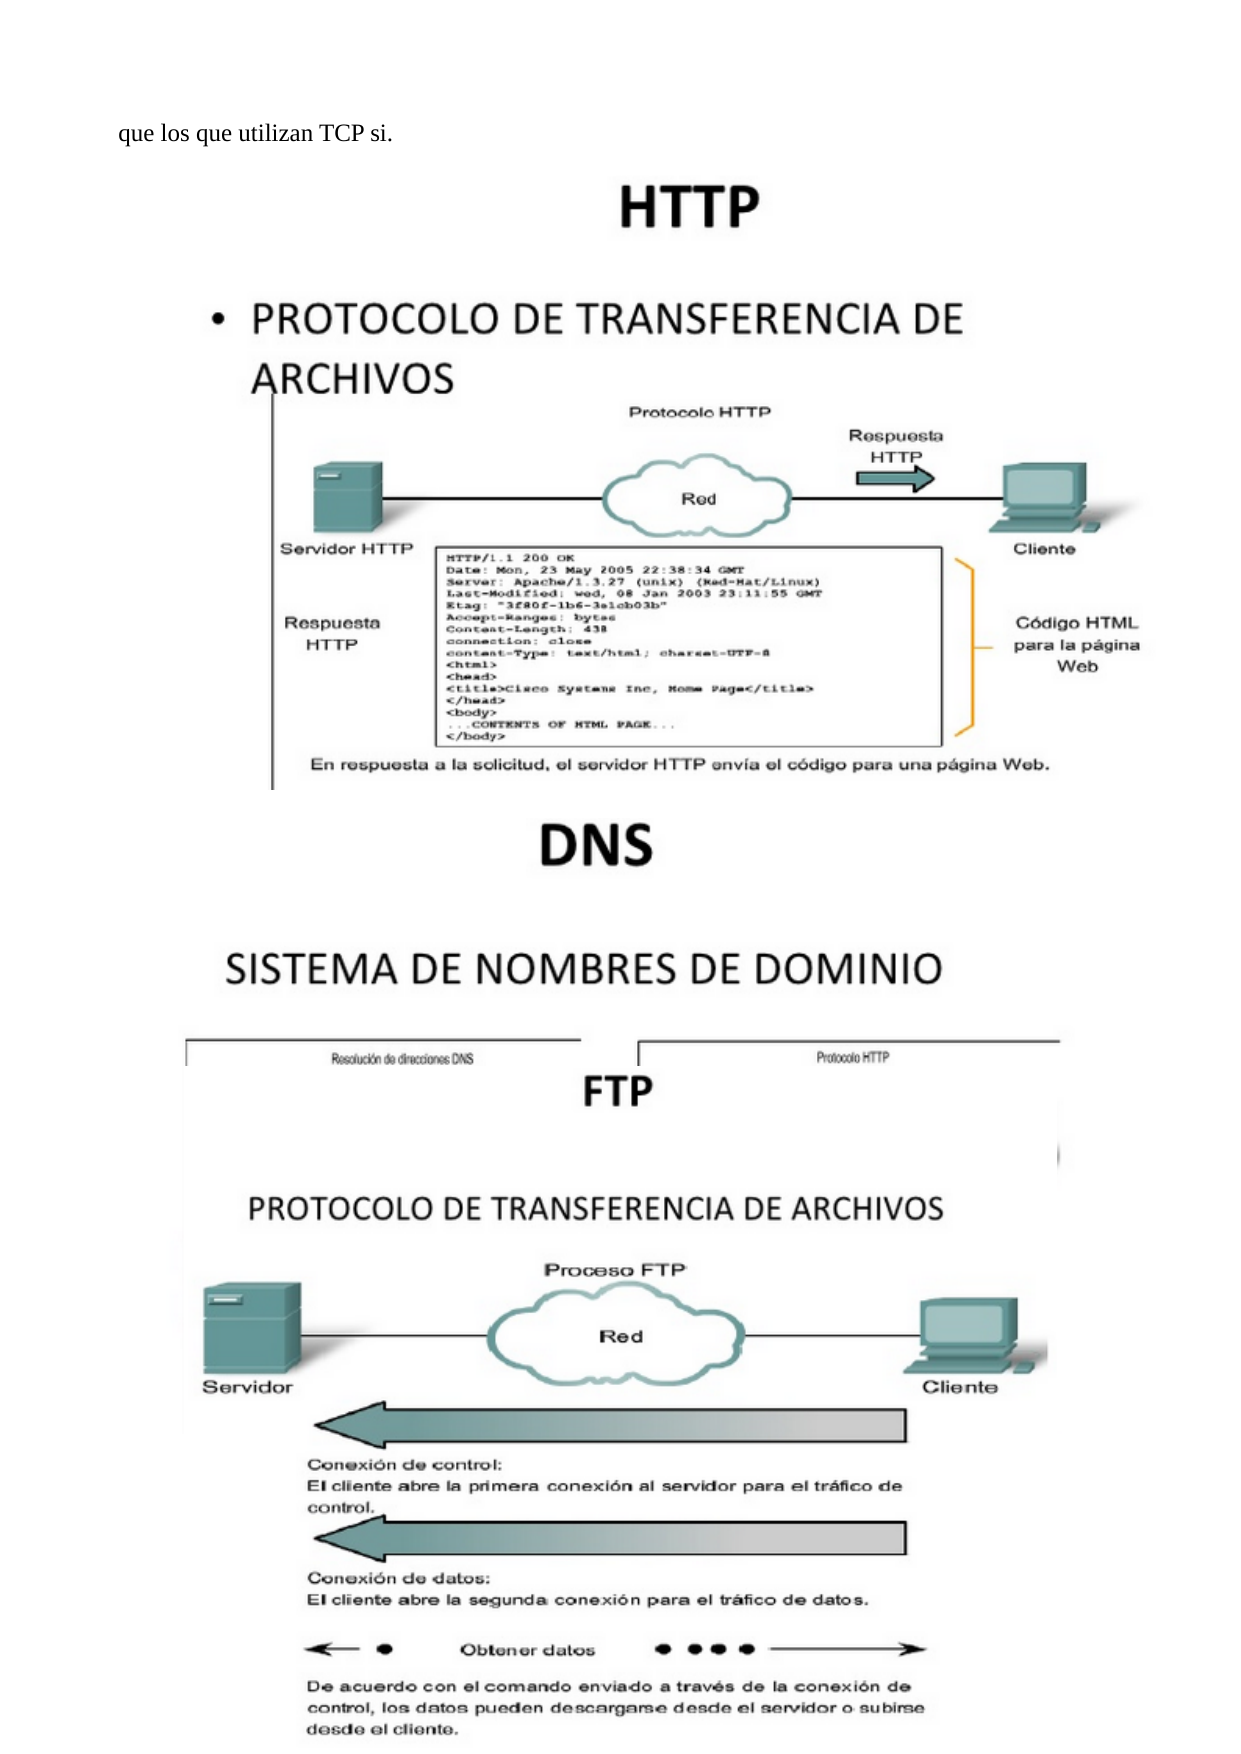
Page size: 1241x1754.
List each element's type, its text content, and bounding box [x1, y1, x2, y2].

picture [156, 818, 1085, 1754]
picture [198, 175, 1160, 790]
text que los que utilizan TCP si. [118, 118, 1122, 147]
